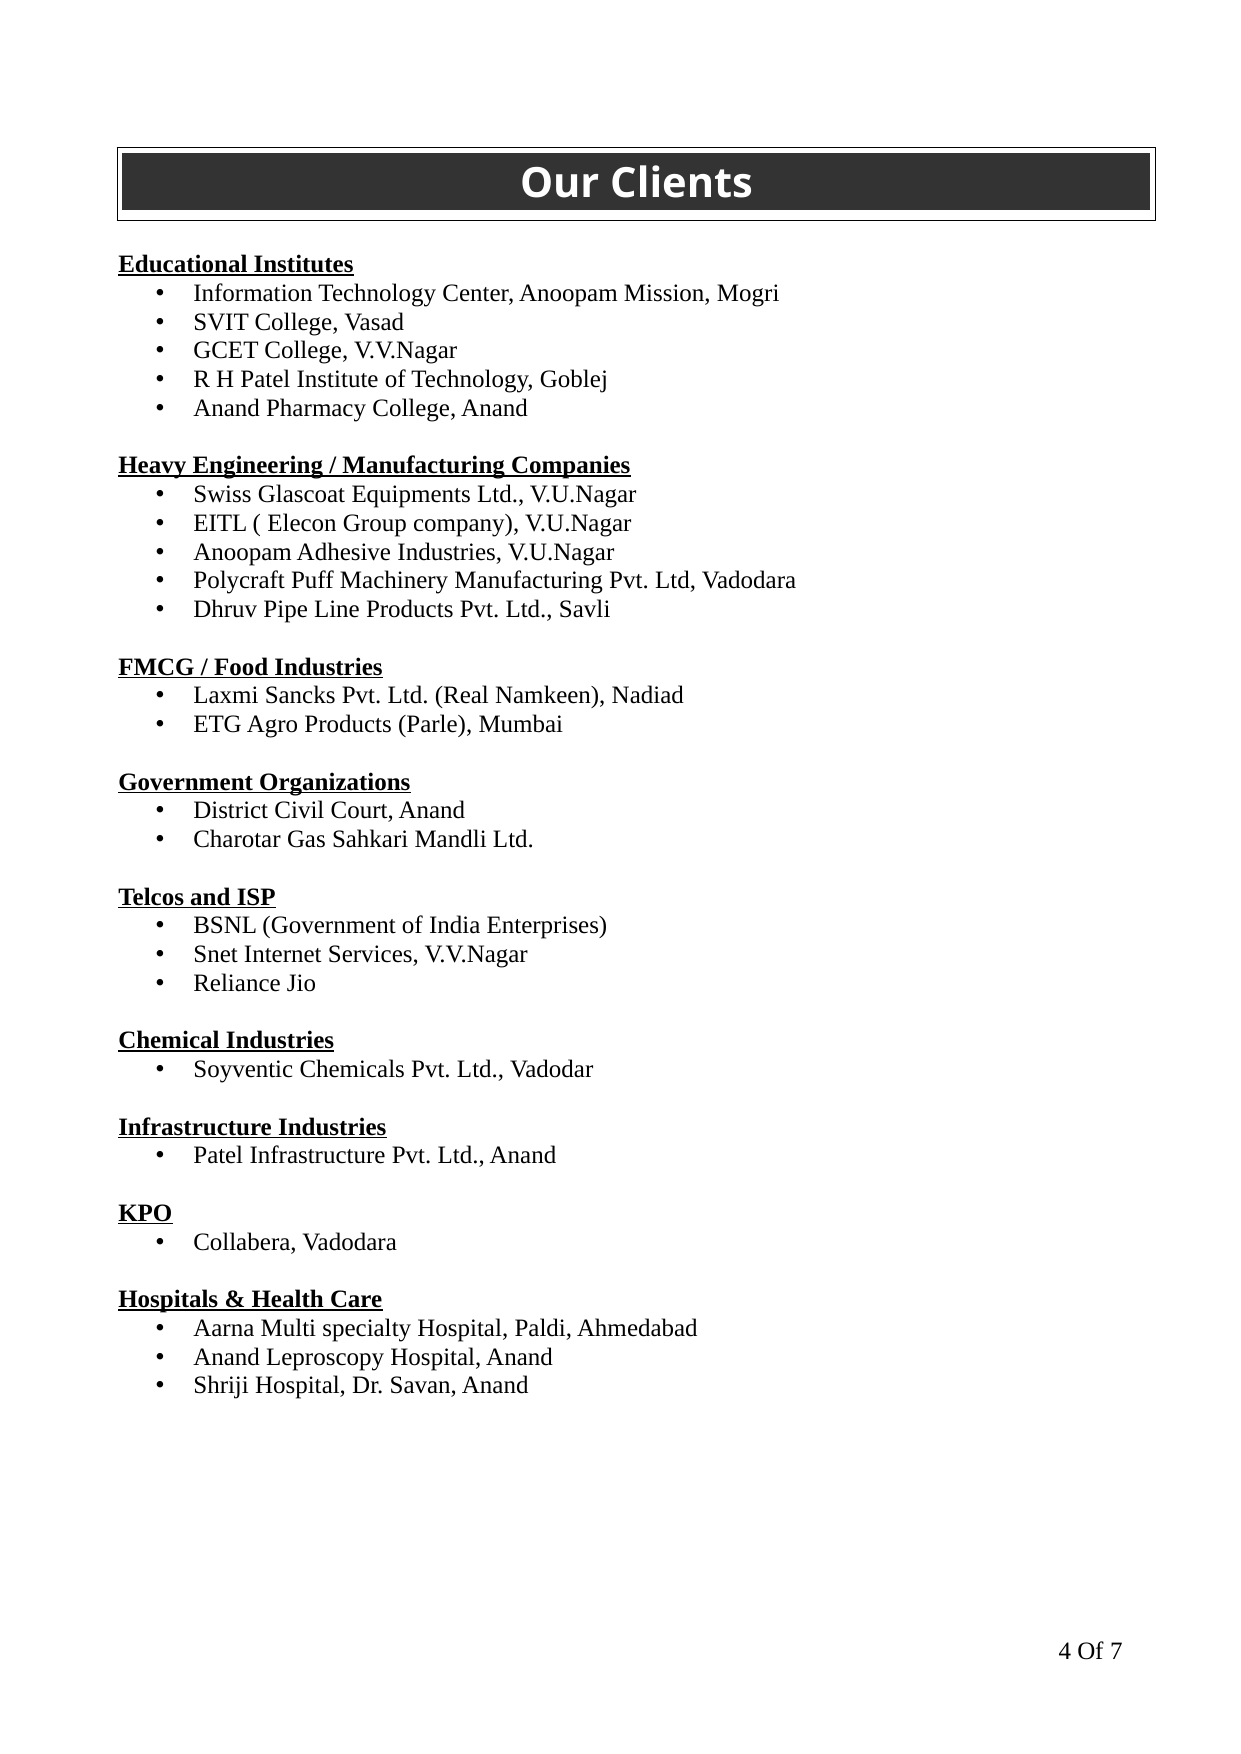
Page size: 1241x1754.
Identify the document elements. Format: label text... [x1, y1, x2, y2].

list R H Patel Institute of Technology, Goblej [156, 364, 1122, 393]
list Dhruv Pipe Line Products Pvt. Ltd., Savli [156, 594, 1122, 623]
list Information Technology Center, Anoopam Mission, Mogri [156, 278, 1122, 307]
text Chemical Industries [118, 1025, 1122, 1054]
list Collabera, Vadodara [156, 1227, 1122, 1255]
list Charotar Gas Sahkari Mandli Ltd. [156, 824, 1122, 853]
list Reliance Jio [156, 968, 1122, 997]
table_header Our Clients [118, 148, 1155, 220]
text KPO [118, 1198, 1122, 1227]
list Polycraft Puff Machinery Manufacturing Pvt. Ltd, Vadodara [156, 565, 1122, 594]
text Hospitals & Health Care [118, 1284, 1122, 1313]
list SVIT College, Vasad [156, 307, 1122, 335]
list Patel Infrastructure Pvt. Ltd., Anand [156, 1140, 1122, 1169]
list ETG Agro Products (Parle), Mumbai [156, 709, 1122, 738]
list Snet Internet Services, V.V.Nagar [156, 939, 1122, 968]
text Infrastructure Industries [118, 1112, 1122, 1140]
list Shriji Hospital, Dr. Savan, Anand [156, 1370, 1122, 1399]
text Telcos and ISP [118, 882, 1122, 910]
list Anand Pharmacy College, Anand [156, 393, 1122, 422]
list Aarna Multi specialty Hospital, Paldi, Ahmedabad [156, 1313, 1122, 1342]
list Swiss Glascoat Equipments Ltd., V.U.Nagar [156, 479, 1122, 508]
text FMCG / Food Industries [118, 652, 1122, 680]
text Government Organizations [118, 767, 1122, 795]
text Educational Institutes [118, 249, 1122, 278]
text Heavy Engineering / Manufacturing Companies [118, 450, 1122, 479]
list BSNL (Government of India Enterprises) [156, 910, 1122, 939]
list Anoopam Adhesive Industries, V.U.Nagar [156, 537, 1122, 565]
list District Civil Court, Anand [156, 795, 1122, 824]
list EITL ( Elecon Group company), V.U.Nagar [156, 508, 1122, 537]
list GCET College, V.V.Nagar [156, 335, 1122, 364]
list Soyventic Chemicals Pvt. Ltd., Vadodar [156, 1054, 1122, 1083]
list Anand Leproscopy Hospital, Anand [156, 1342, 1122, 1370]
list Laxmi Sancks Pvt. Ltd. (Real Namkeen), Nadiad [156, 680, 1122, 709]
